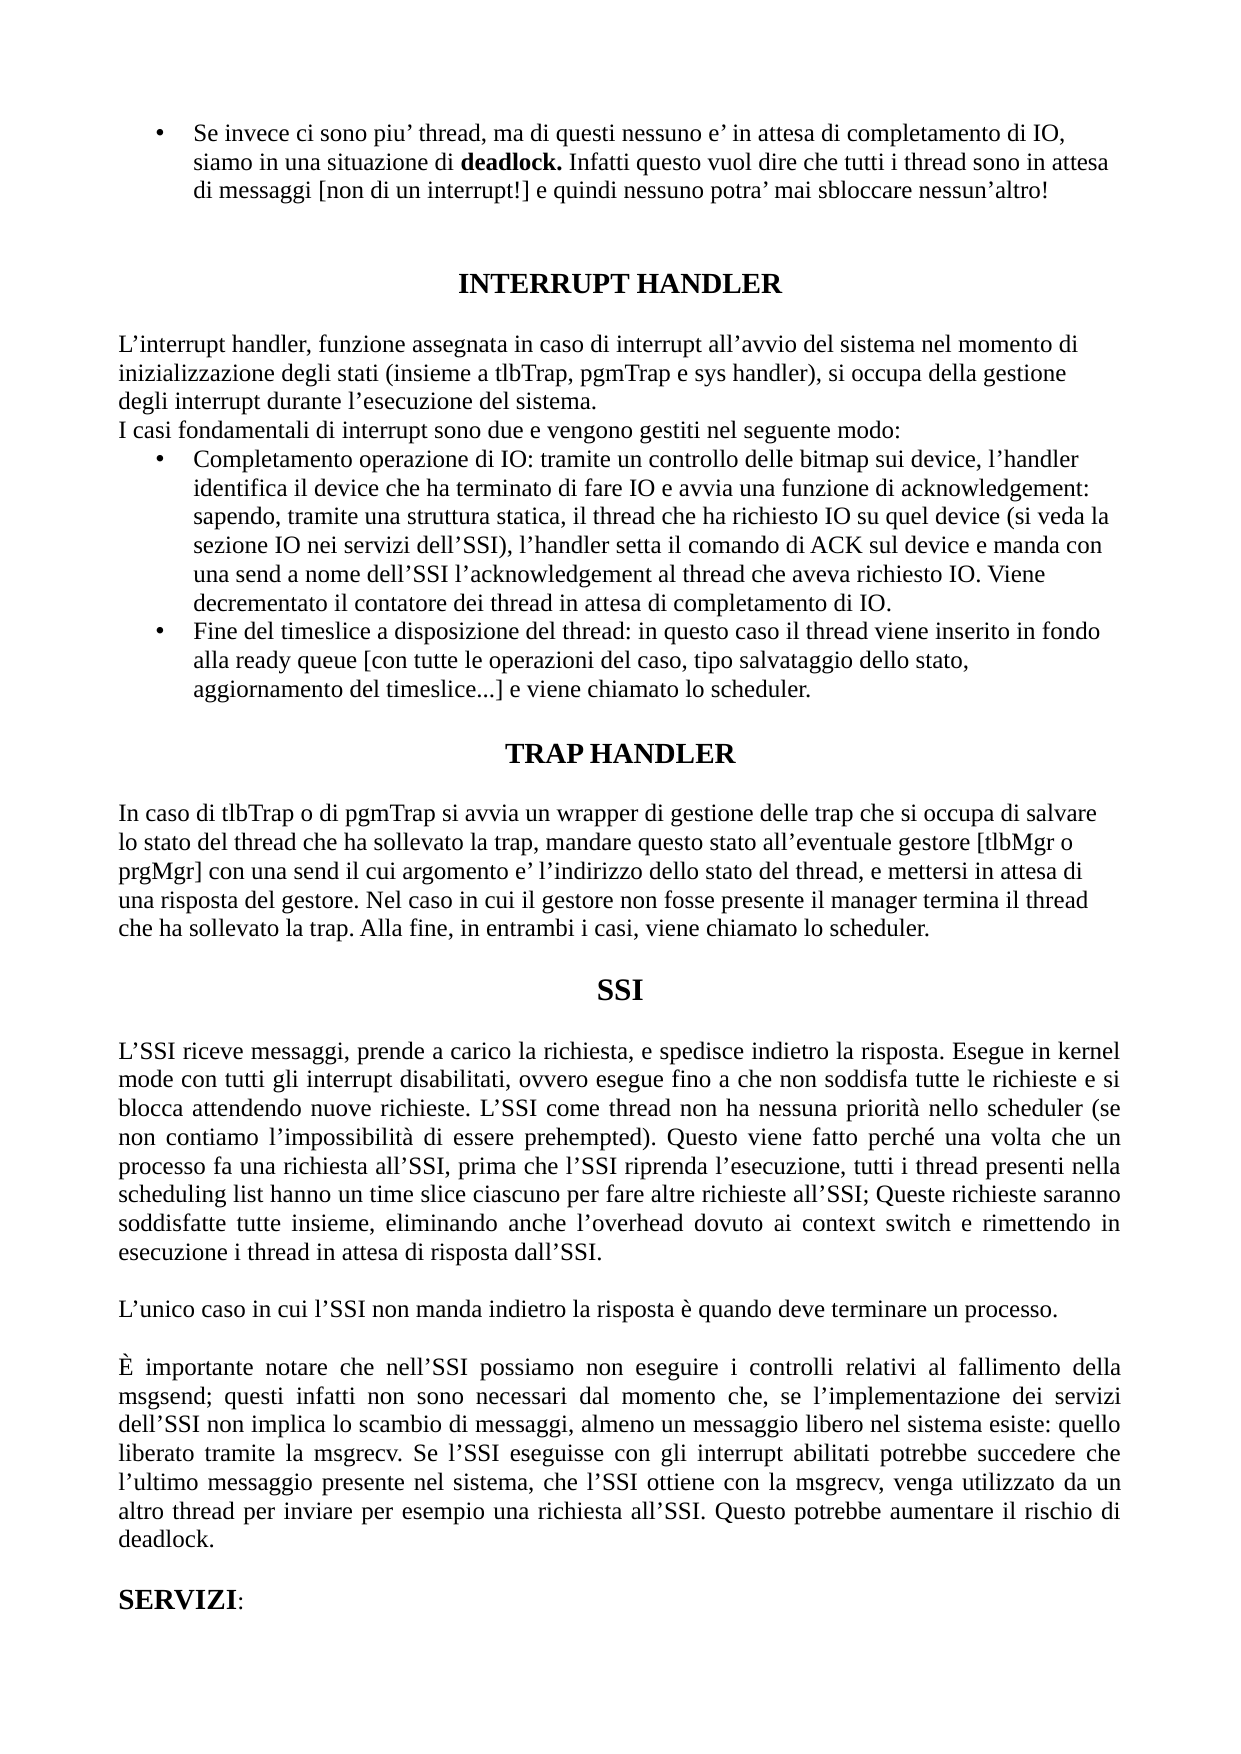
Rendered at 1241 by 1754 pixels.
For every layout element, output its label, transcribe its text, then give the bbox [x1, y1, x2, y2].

list Fine del timeslice a disposizione del thread: in questo caso il thread viene inserito in fondo alla ready queue [con tutte le operazioni del caso, tipo salvataggio dello stato, aggiornamento del timeslice...] e viene chiamato lo scheduler. [156, 616, 1122, 703]
list Completamento operazione di IO: tramite un controllo delle bitmap sui device, l’handler identifica il device che ha terminato di fare IO e avvia una funzione di acknowledgement: [156, 444, 1122, 501]
text TRAP HANDLER [118, 736, 1122, 770]
list Se invece ci sono piu’ thread, ma di questi nessuno e’ in attesa di completamento di IO, siamo in una situazione di deadlock. Infatti questo vuol dire che tutti i thread sono in attesa di messaggi [non di un interrupt!] e quindi nessuno potra’ mai sbloccare nessun’altro! [156, 118, 1122, 204]
text I casi fondamentali di interrupt sono due e vengono gestiti nel seguente modo: [118, 415, 1122, 444]
text L’SSI riceve messaggi, prende a carico la richiesta, e spedisce indietro la risposta. Esegue in kernel mode con tutti gli interrupt disabilitati, ovvero esegue fino a che non soddisfa tutte le richieste e si blocca attendendo nuove richieste. L’SSI come thread non ha nessuna priorità nello scheduler (se non contiamo l’impossibilità di essere prehempted). Questo viene fatto perché una volta che un processo fa una richiesta all’SSI, prima che l’SSI riprenda l’esecuzione, tutti i thread presenti nella scheduling list hanno un time slice ciascuno per fare altre richieste all’SSI; Queste richieste saranno soddisfatte tutte insieme, eliminando anche l’overhead dovuto ai context switch e rimettendo in esecuzione i thread in attesa di risposta dall’SSI. [118, 1036, 1122, 1266]
text L’unico caso in cui l’SSI non manda indietro la risposta è quando deve terminare un processo. [118, 1294, 1122, 1323]
text SERVIZI: [118, 1582, 1122, 1616]
text In caso di tlbTrap o di pgmTrap si avvia un wrapper di gestione delle trap che si occupa di salvare lo stato del thread che ha sollevato la trap, mandare questo stato all’eventuale gestore [tlbMgr o prgMgr] con una send il cui argomento e’ l’indirizzo dello stato del thread, e mettersi in attesa di una risposta del gestore. Nel caso in cui il gestore non fosse presente il manager termina il thread che ha sollevato la trap. Alla fine, in entrambi i casi, viene chiamato lo scheduler. [118, 798, 1122, 942]
text INTERRUPT HANDLER [118, 267, 1122, 300]
text SSI [118, 971, 1122, 1007]
text L’interrupt handler, funzione assegnata in caso di interrupt all’avvio del sistema nel momento di inizializzazione degli stati (insieme a tlbTrap, pgmTrap e sys handler), si occupa della gestione degli interrupt durante l’esecuzione del sistema. [118, 329, 1122, 415]
text È importante notare che nell’SSI possiamo non eseguire i controlli relativi al fallimento della msgsend; questi infatti non sono necessari dal momento che, se l’implementazione dei servizi dell’SSI non implica lo scambio di messaggi, almeno un messaggio libero nel sistema esiste: quello liberato tramite la msgrecv. Se l’SSI eseguisse con gli interrupt abilitati potrebbe succedere che l’ultimo messaggio presente nel sistema, che l’SSI ottiene con la msgrecv, venga utilizzato da un altro thread per inviare per esempio una richiesta all’SSI. Questo potrebbe aumentare il rischio di deadlock. [118, 1352, 1122, 1553]
list sapendo, tramite una struttura statica, il thread che ha richiesto IO su quel device (si veda la sezione IO nei servizi dell’SSI), l’handler setta il comando di ACK sul device e manda con una send a nome dell’SSI l’acknowledgement al thread che aveva richiesto IO. Viene decrementato il contatore dei thread in attesa di completamento di IO. [156, 501, 1122, 616]
